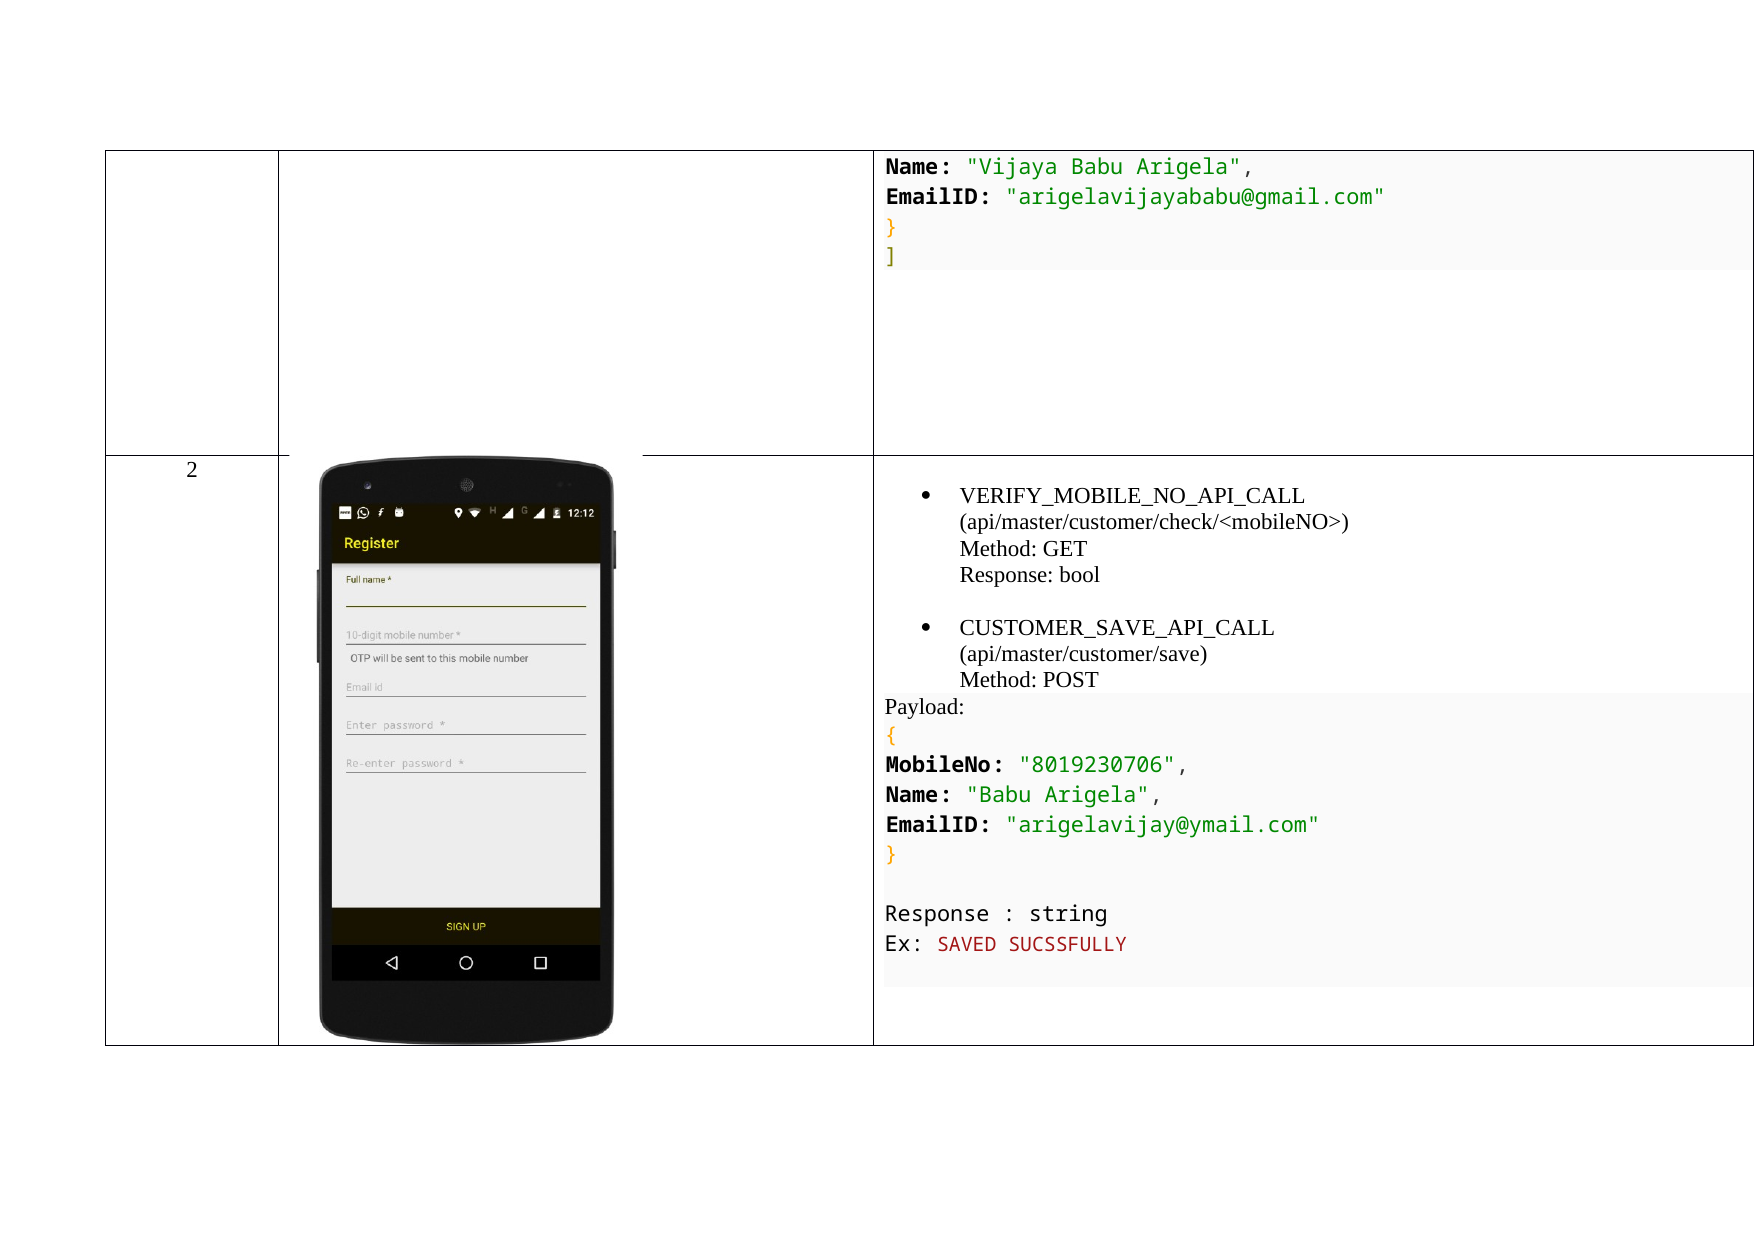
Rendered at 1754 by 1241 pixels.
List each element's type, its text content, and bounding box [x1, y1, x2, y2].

picture [289, 455, 643, 1045]
table_cell To verify token (api/master/customer/list) Method: GET Response Payload: [ { "MobileNo": "1234561234", "Name": "vjbggz", "EmailID": "" }, { "MobileNo": "1234567890", "Name": "Udaybhaskar", "EmailID": "abc@gmail.com" }, { "MobileNo": "1234567891", "Name": "123", "EmailID": "" }, { "MobileNo": "1234567899", "Name": "uday", "EmailID": "uday@gmail.com" }, { "MobileNo": "8019230706", "Name": "Babu Arigela", "EmailID": "arigelavijay@ymail.com" }, { "MobileNo": "8977538684", "Name": "Udaybhaskar", "EmailID": "udayfionics@gmail.com" }, { "MobileNo": "8977538689", "Name": "Uday", "EmailID": "uday2@gmail.com" }, { "MobileNo": "9848853542", "Name": "sridhar", "EmailID": "" }, { "MobileNo": "9885217825", "Name": "sudarshan", "EmailID": "ragsarma@gmail.com" }, { "MobileNo": "9963849994", "Name": "sridhar", "EmailID": "paruchuri.sridhar@gmail.com" }, { "MobileNo": "9963849999", "Name": "sridh", "EmailID": "" }, { "MobileNo": "9966586830", "Name": "Vijaya Babu Arigela", "EmailID": "arigelavijayababu@gmail.com" } ] [874, 151, 1753, 455]
table_cell 2 [106, 456, 278, 1045]
table_cell VERIFY_MOBILE_NO_API_CALL (api/master/customer/check/<mobileNO>) Method: GET Response: bool CUSTOMER_SAVE_API_CALL (api/master/customer/save) Method: POST Payload: { "MobileNo": "8019230706", "Name": "Babu Arigela", "EmailID": "arigelavijay@ymail.com" } Response : string Ex: SAVED SUCSSFULLY [874, 456, 1753, 1045]
table_cell [279, 151, 873, 455]
table_cell [643, 456, 873, 1045]
table_cell [279, 456, 289, 1045]
table_cell [106, 151, 278, 455]
